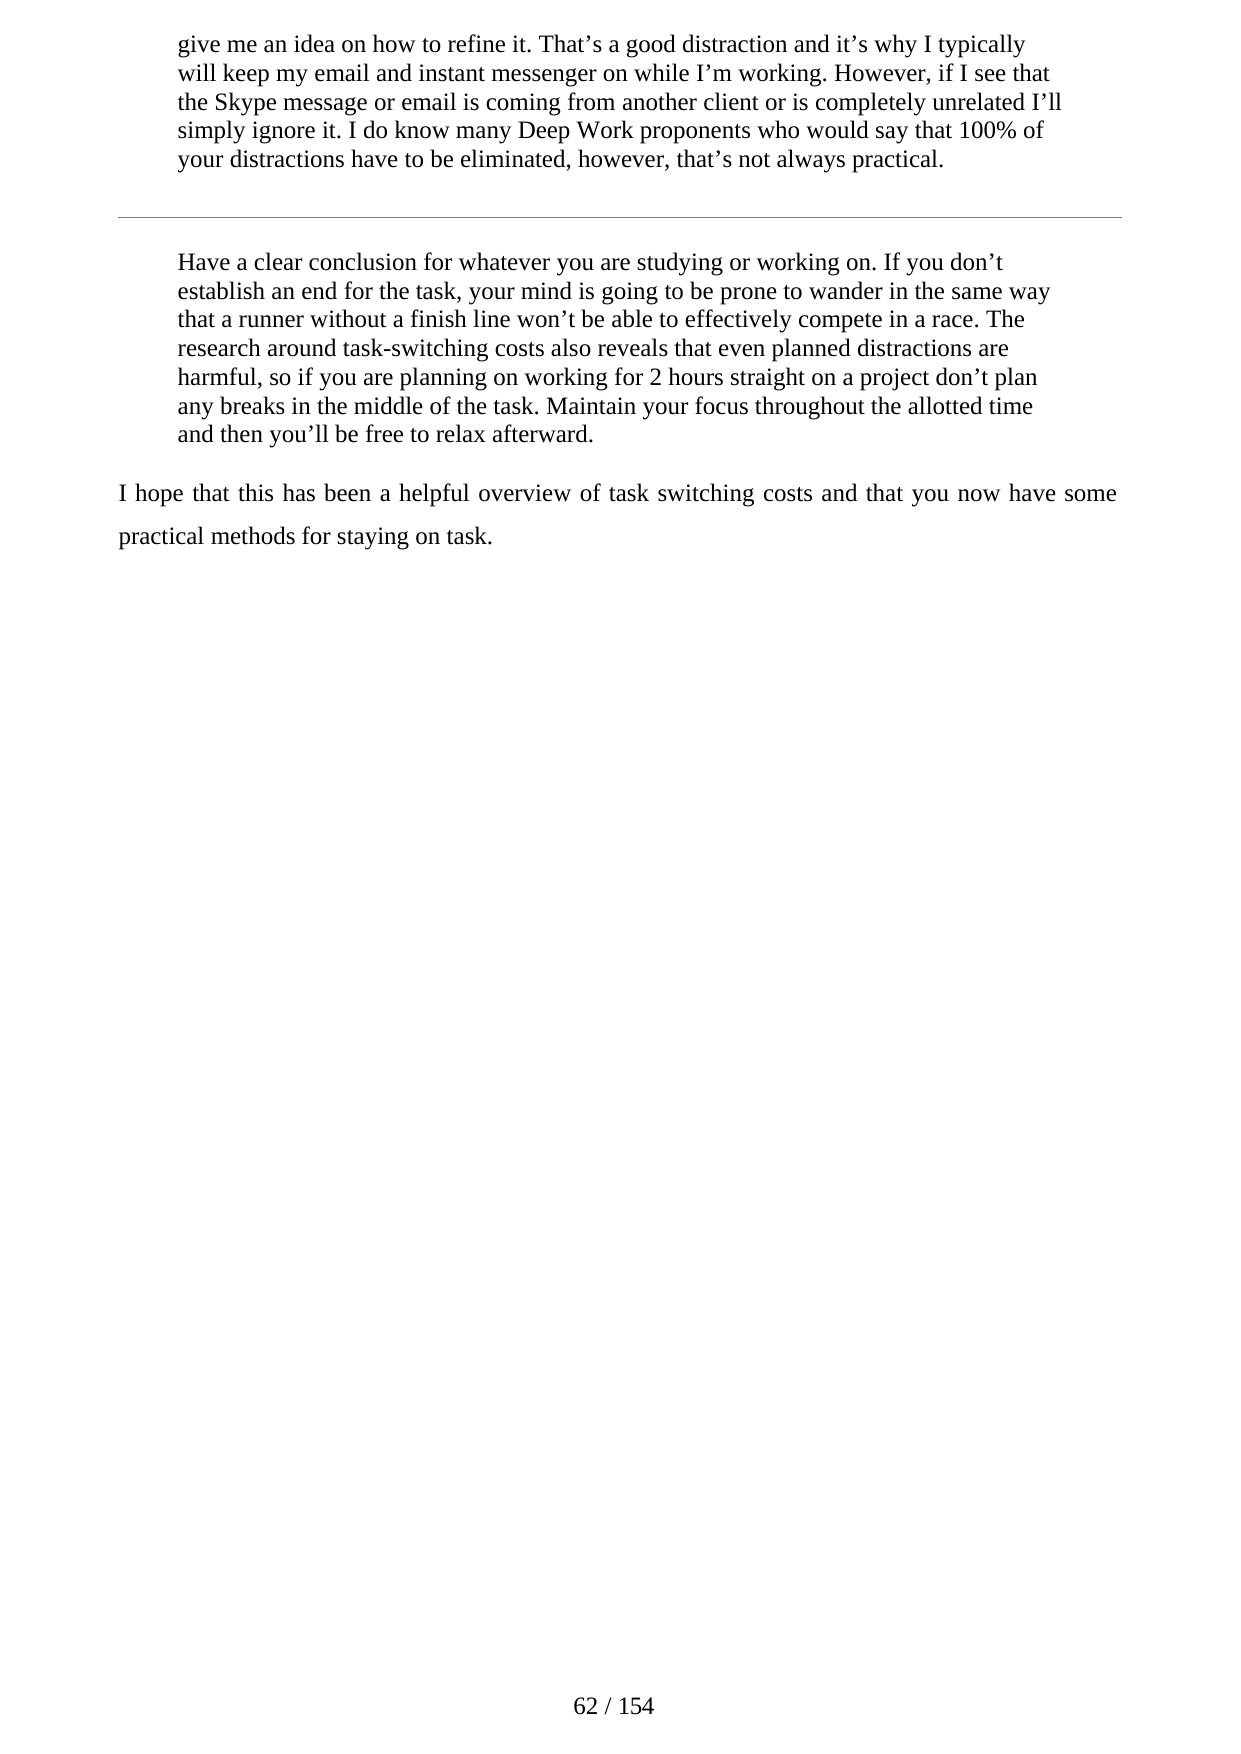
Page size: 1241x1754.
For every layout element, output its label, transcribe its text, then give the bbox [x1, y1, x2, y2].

text Have a clear conclusion for whatever you are studying or working on. If you don’t establish an end for the task, your mind is going to be prone to wander in the same way that a runner without a finish line won’t be able to effectively compete in a race. The research around task-switching costs also reveals that even planned distractions are harmful, so if you are planning on working for 2 hours straight on a project don’t plan any breaks in the middle of the task. Maintain your focus throughout the allotted time and then you’ll be free to relax afterward. [177, 247, 1062, 448]
text I hope that this has been a helpful overview of task switching costs and that you now have some practical methods for staying on task. [118, 478, 1122, 550]
text give me an idea on how to refine it. That’s a good distraction and it’s why I typically will keep my email and instant messenger on while I’m working. However, if I see that the Skype message or email is coming from another client or is completely unrelated I’ll simply ignore it. I do know many Deep Work proponents who would say that 100% of your distractions have to be eliminated, however, that’s not always practical. [177, 29, 1062, 173]
